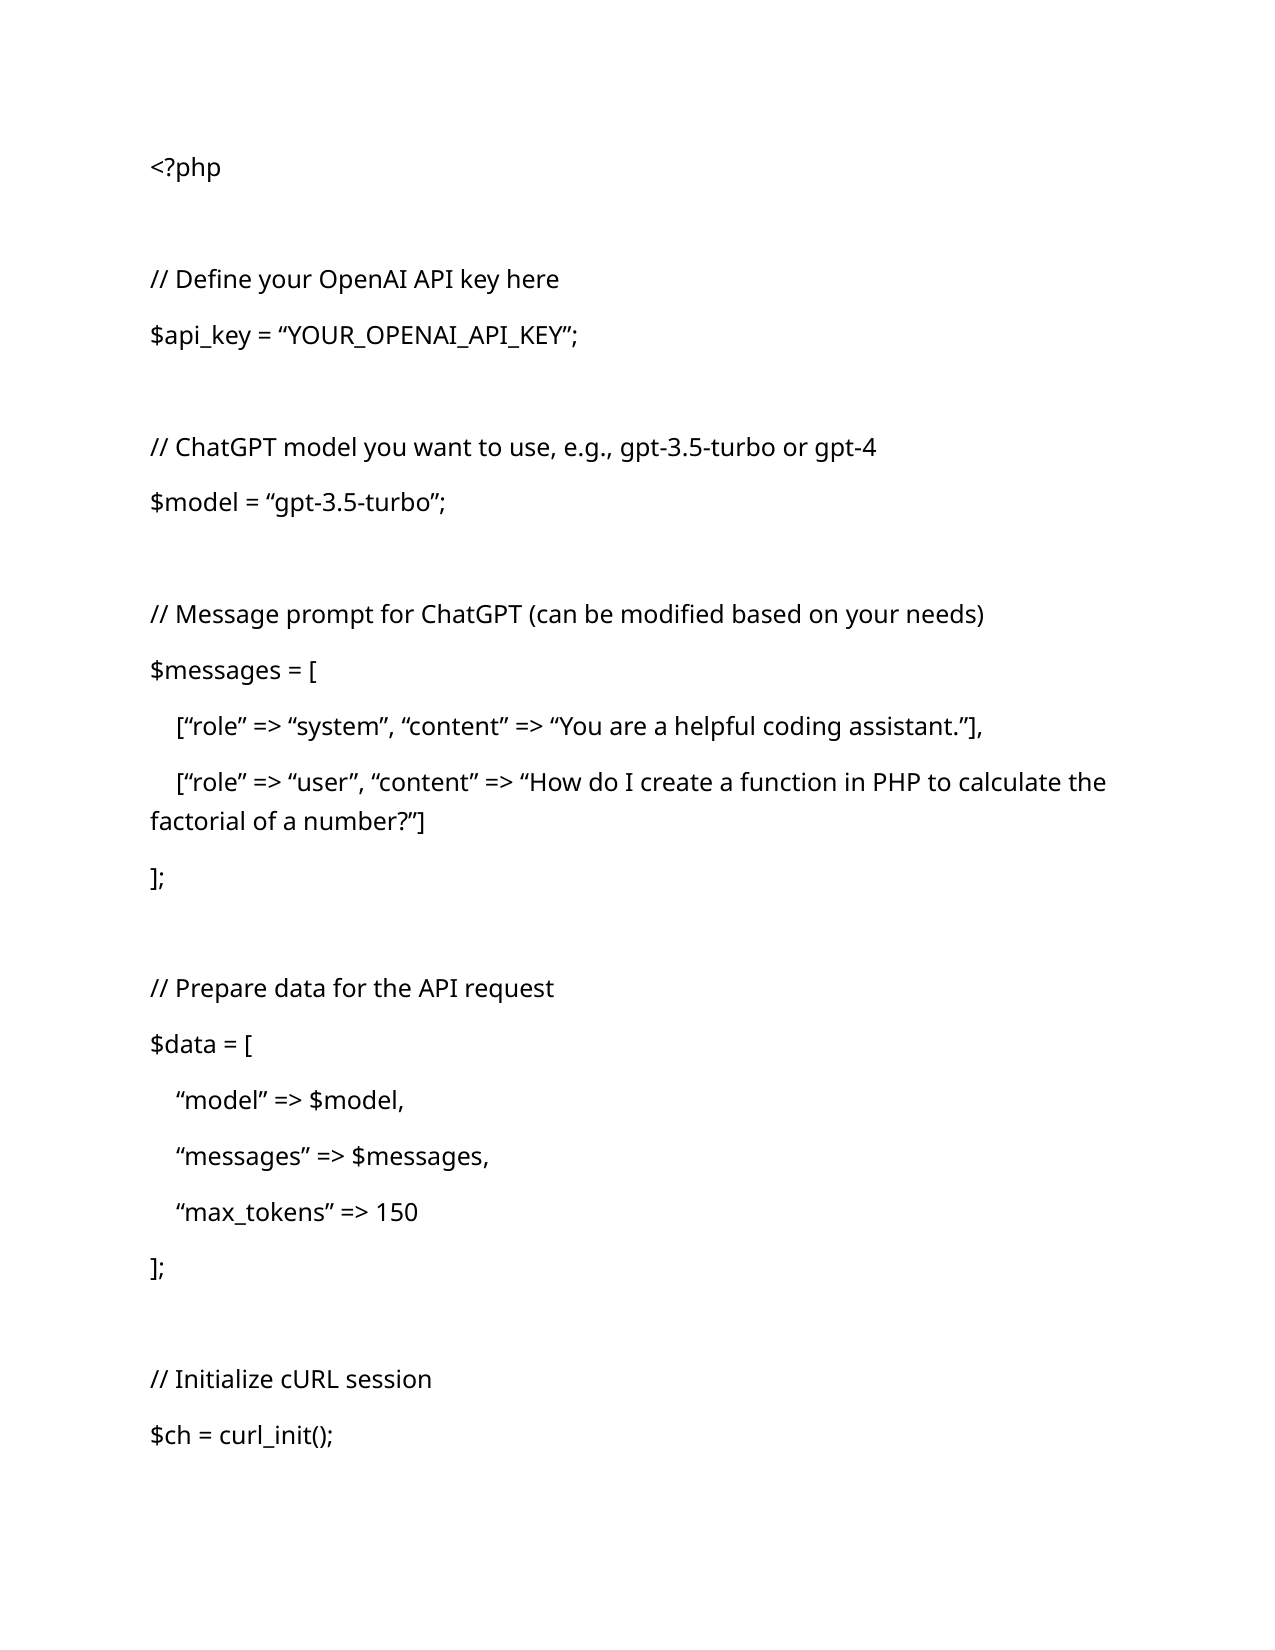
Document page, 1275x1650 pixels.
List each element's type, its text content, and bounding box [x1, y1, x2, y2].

text [“role” => “system”, “content” => “You are a helpful coding assistant.”], [150, 708, 1125, 742]
text “model” => $model, [150, 1082, 1125, 1117]
text $data = [ [150, 1027, 1125, 1061]
text // Define your OpenAI API key here [150, 262, 1125, 296]
text ]; [150, 1250, 1125, 1284]
text ]; [150, 859, 1125, 893]
text // Prepare data for the API request [150, 971, 1125, 1005]
text $messages = [ [150, 652, 1125, 687]
text // Initialize cURL session [150, 1362, 1125, 1396]
text // Message prompt for ChatGPT (can be modified based on your needs) [150, 597, 1125, 631]
text $model = “gpt-3.5-turbo”; [150, 485, 1125, 519]
text “messages” => $messages, [150, 1138, 1125, 1172]
text <?php [150, 150, 1125, 184]
text $ch = curl_init(); [150, 1417, 1125, 1452]
text // ChatGPT model you want to use, e.g., gpt-3.5-turbo or gpt-4 [150, 429, 1125, 463]
text “max_tokens” => 150 [150, 1194, 1125, 1228]
text $api_key = “YOUR_OPENAI_API_KEY”; [150, 317, 1125, 352]
text [“role” => “user”, “content” => “How do I create a function in PHP to calculate the factorial of a number?”] [150, 764, 1125, 837]
